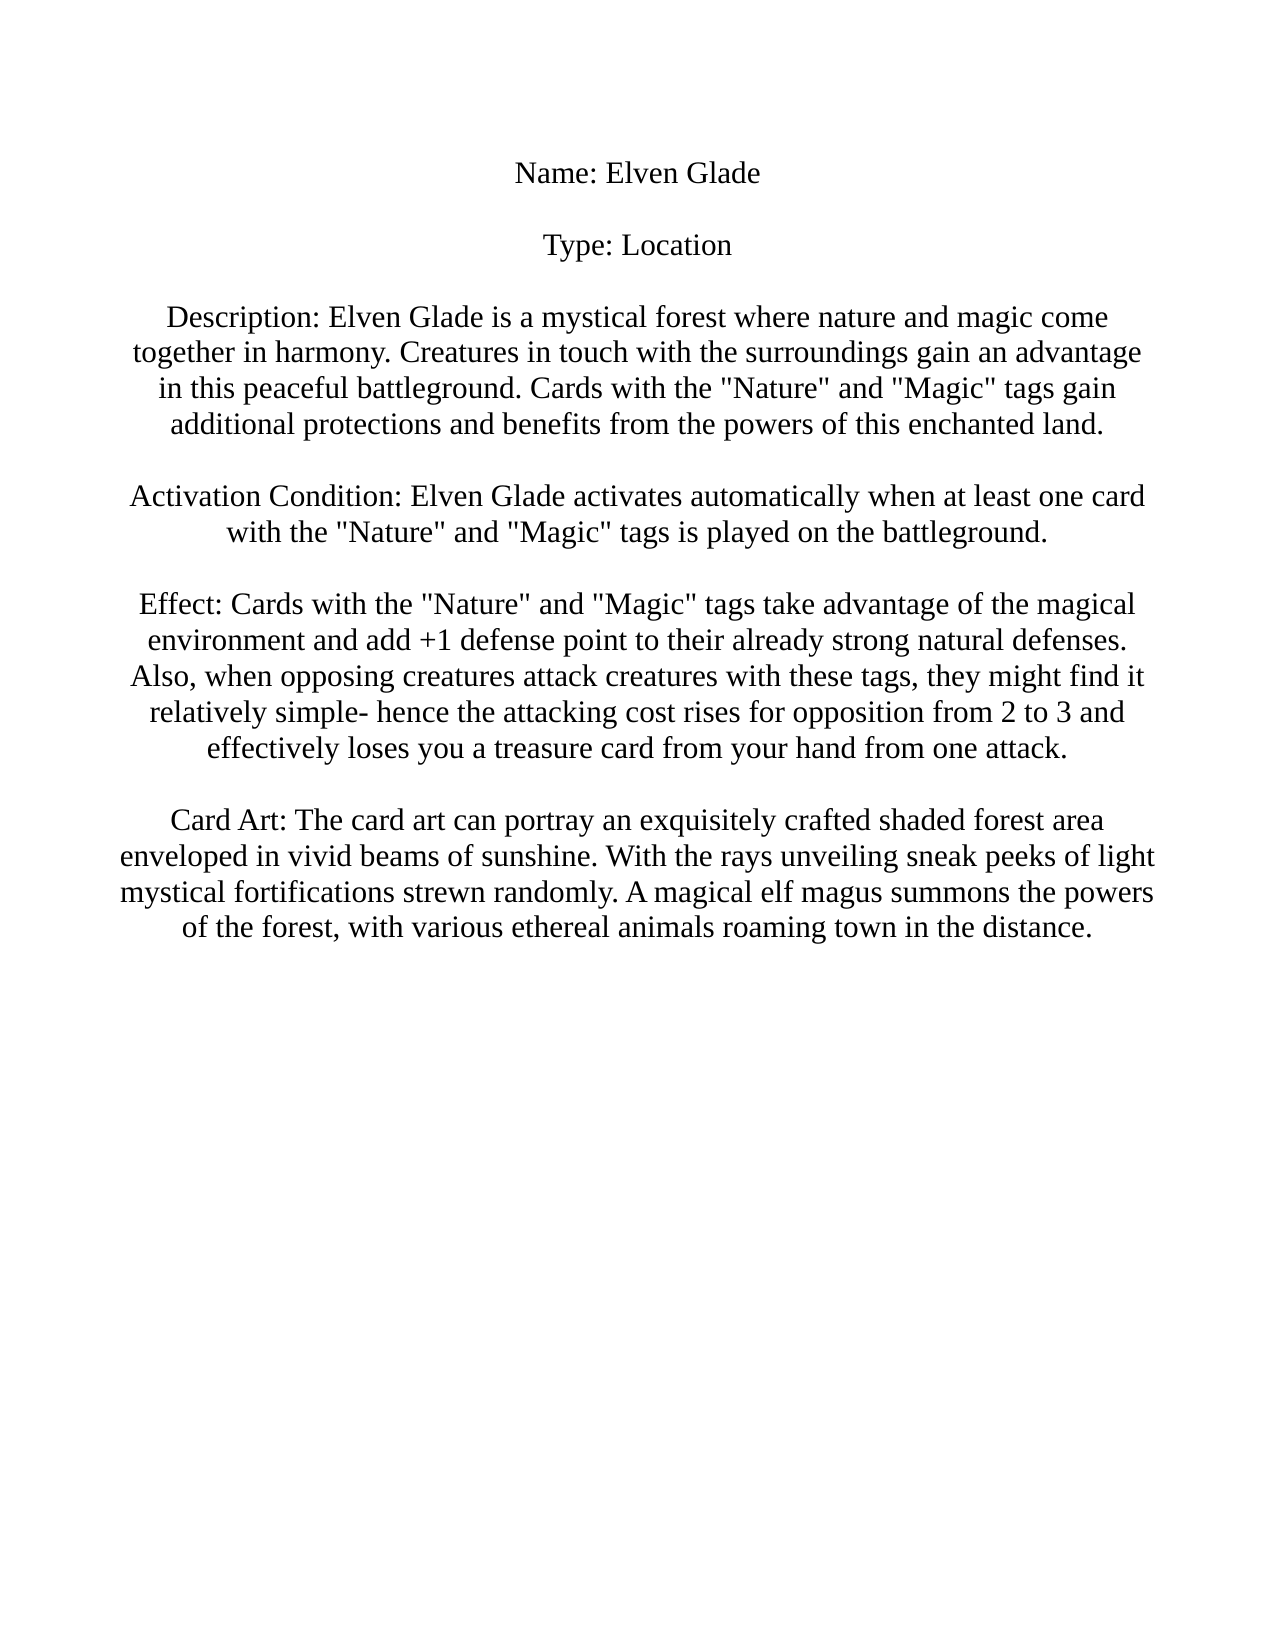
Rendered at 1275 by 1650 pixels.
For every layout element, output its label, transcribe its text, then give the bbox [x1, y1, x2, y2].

text Name: Elven Glade Type: Location Description: Elven Glade is a mystical forest where nature and magic come together in harmony. Creatures in touch with the surroundings gain an advantage in this peaceful battleground. Cards with the "Nature" and "Magic" tags gain additional protections and benefits from the powers of this enchanted land. Activation Condition: Elven Glade activates automatically when at least one card with the "Nature" and "Magic" tags is played on the battleground. Effect: Cards with the "Nature" and "Magic" tags take advantage of the magical environment and add +1 defense point to their already strong natural defenses. Also, when opposing creatures attack creatures with these tags, they might find it relatively simple- hence the attacking cost rises for opposition from 2 to 3 and effectively loses you a treasure card from your hand from one attack. Card Art: The card art can portray an exquisitely crafted shaded forest area enveloped in vivid beams of sunshine. With the rays unveiling sneak peeks of light mystical fortifications strewn randomly. A magical elf magus summons the powers of the forest, with various ethereal animals roaming town in the distance. [118, 154, 1157, 945]
